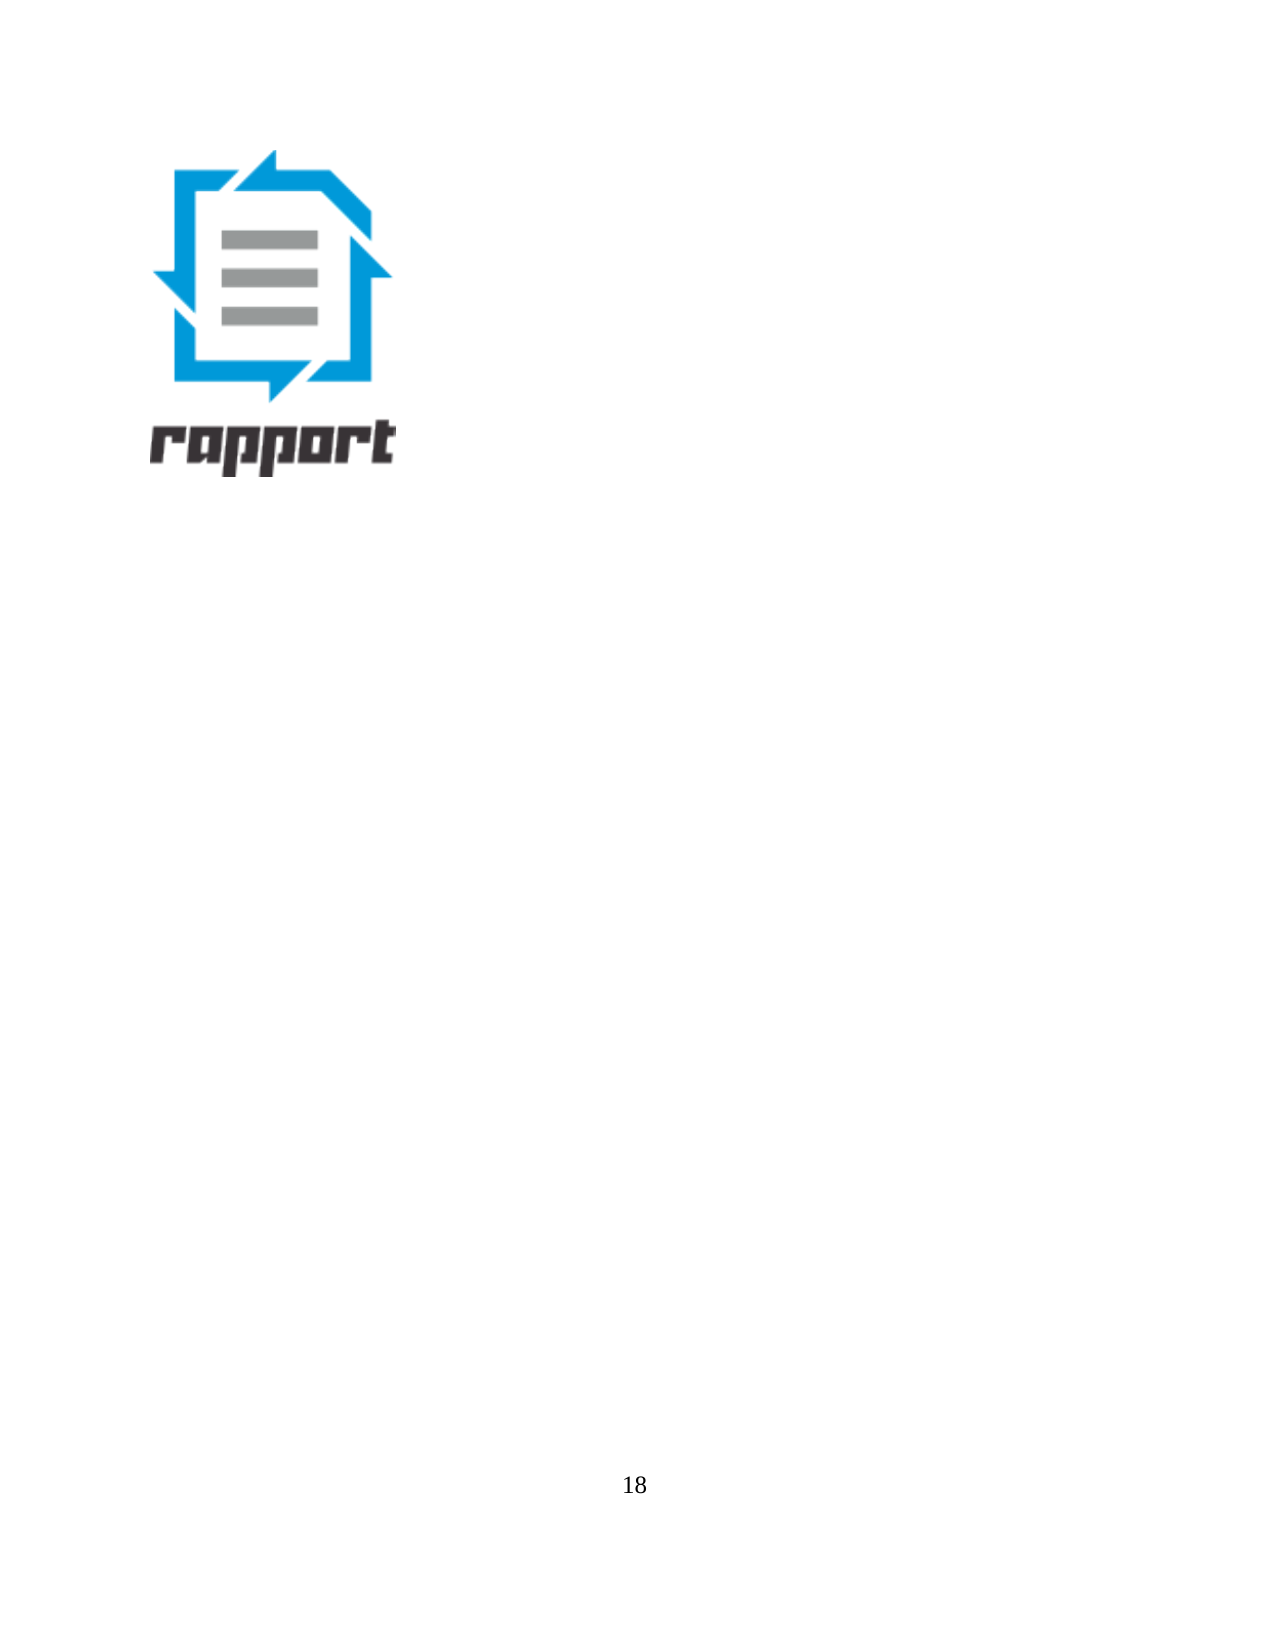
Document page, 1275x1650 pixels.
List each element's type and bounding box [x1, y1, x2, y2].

picture [150, 150, 396, 477]
